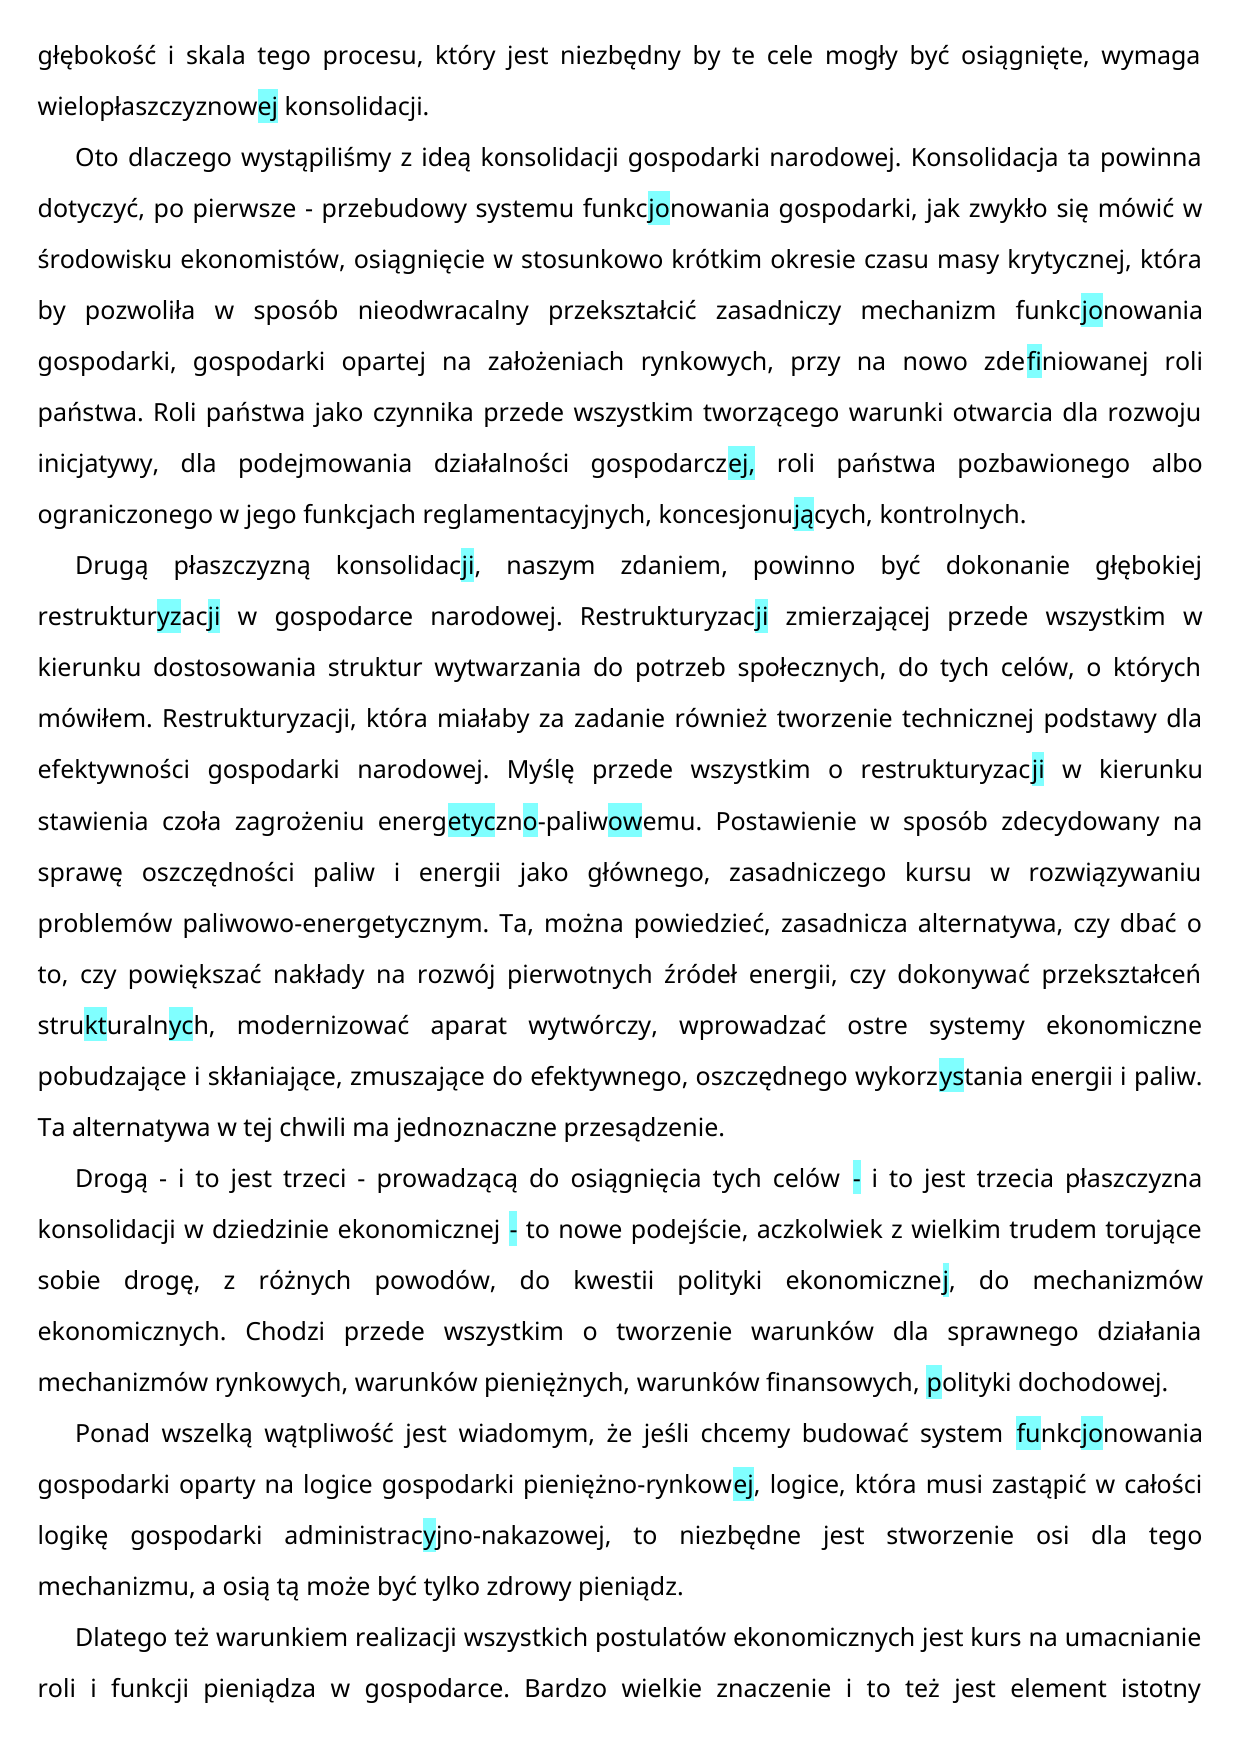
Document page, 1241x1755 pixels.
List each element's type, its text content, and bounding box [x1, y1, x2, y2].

text Ponad wszelką wątpliwość jest wiadomym, że jeśli chcemy budować system funkcjonowania gospodarki oparty na logice gospodarki pieniężno-rynkowej, logice, która musi zastąpić w całości logikę gospodarki administracyjno-nakazowej, to niezbędne jest stworzenie osi dla tego mechanizmu, a osią tą może być tylko zdrowy pieniądz. [37, 1416, 1203, 1603]
text Drogą - i to jest trzeci - prowadzącą do osiągnięcia tych celów - i to jest trzecia płaszczyzna konsolidacji w dziedzinie ekonomicznej - to nowe podejście, aczkolwiek z wielkim trudem torujące sobie drogę, z różnych powodów, do kwestii polityki ekonomicznej, do mechanizmów ekonomicznych. Chodzi przede wszystkim o tworzenie warunków dla sprawnego działania mechanizmów rynkowych, warunków pieniężnych, warunków finansowych, polityki dochodowej. [37, 1160, 1203, 1399]
text Oto dlaczego wystąpiliśmy z ideą konsolidacji gospodarki narodowej. Konsolidacja ta powinna dotyczyć, po pierwsze - przebudowy systemu funkcjonowania gospodarki, jak zwykło się mówić w środowisku ekonomistów, osiągnięcie w stosunkowo krótkim okresie czasu masy krytycznej, która by pozwoliła w sposób nieodwracalny przekształcić zasadniczy mechanizm funkcjonowania gospodarki, gospodarki opartej na założeniach rynkowych, przy na nowo zdefiniowanej roli państwa. Roli państwa jako czynnika przede wszystkim tworzącego warunki otwarcia dla rozwoju inicjatywy, dla podejmowania działalności gospodarczej, roli państwa pozbawionego albo ograniczonego w jego funkcjach reglamentacyjnych, koncesjonujących, kontrolnych. [37, 139, 1203, 531]
text Drugą płaszczyzną konsolidacji, naszym zdaniem, powinno być dokonanie głębokiej restrukturyzacji w gospodarce narodowej. Restrukturyzacji zmierzającej przede wszystkim w kierunku dostosowania struktur wytwarzania do potrzeb społecznych, do tych celów, o których mówiłem. Restrukturyzacji, która miałaby za zadanie również tworzenie technicznej podstawy dla efektywności gospodarki narodowej. Myślę przede wszystkim o restrukturyzacji w kierunku stawienia czoła zagrożeniu energetyczno-paliwowemu. Postawienie w sposób zdecydowany na sprawę oszczędności paliw i energii jako głównego, zasadniczego kursu w rozwiązywaniu problemów paliwowo-energetycznym. Ta, można powiedzieć, zasadnicza alternatywa, czy dbać o to, czy powiększać nakłady na rozwój pierwotnych źródeł energii, czy dokonywać przekształceń strukturalnych, modernizować aparat wytwórczy, wprowadzać ostre systemy ekonomiczne pobudzające i skłaniające, zmuszające do efektywnego, oszczędnego wykorzystania energii i paliw. Ta alternatywa w tej chwili ma jednoznaczne przesądzenie. [37, 548, 1203, 1143]
text Dlatego też warunkiem realizacji wszystkich postulatów ekonomicznych jest kurs na umacnianie roli i funkcji pieniądza w gospodarce. Bardzo wielkie znaczenie i to też jest element istotny [37, 1620, 1203, 1705]
text głębokość i skala tego procesu, który jest niezbędny by te cele mogły być osiągnięte, wymaga wielopłaszczyznowej konsolidacji. [37, 37, 1203, 123]
